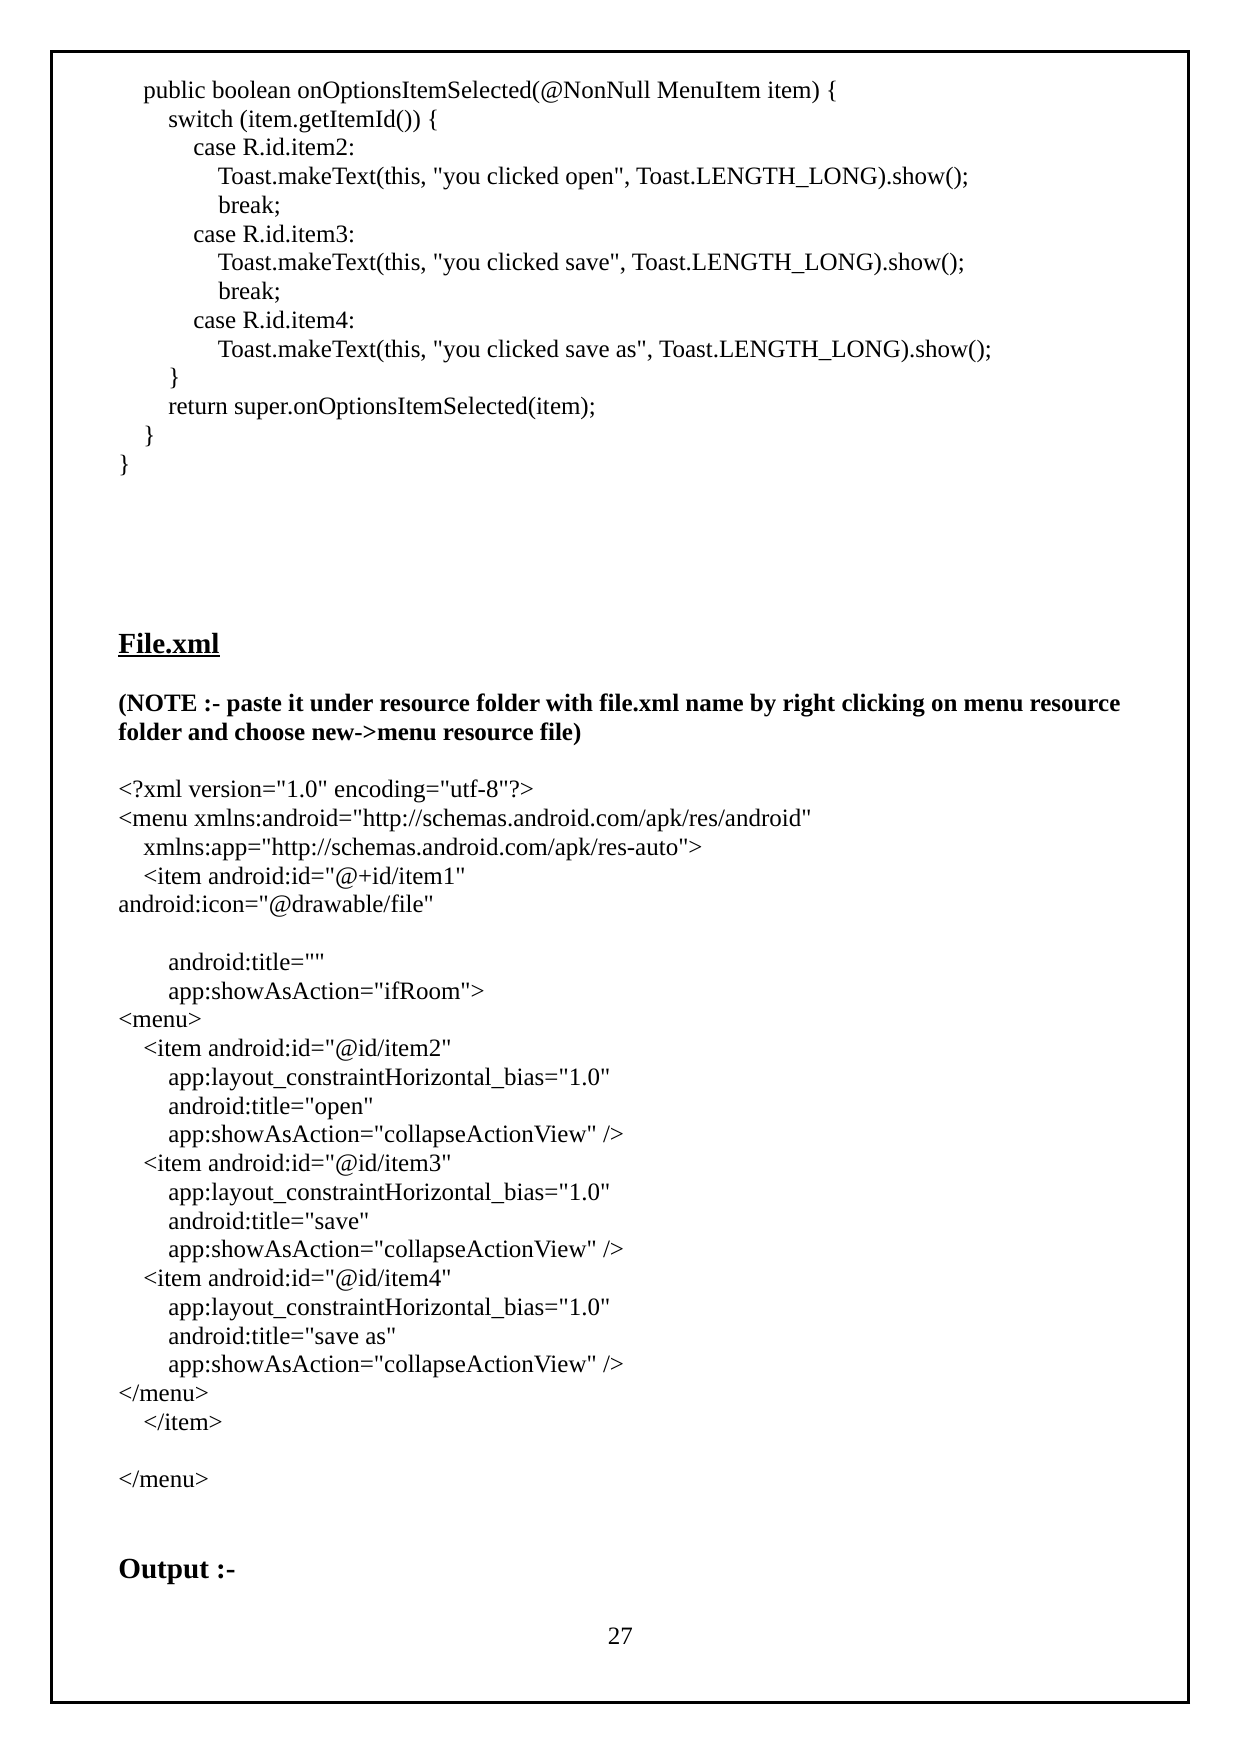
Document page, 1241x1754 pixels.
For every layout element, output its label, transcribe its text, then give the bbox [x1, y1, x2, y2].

text app:layout_constraintHorizontal_bias="1.0" [118, 1062, 1122, 1091]
text Toast.makeText(this, "you clicked save", Toast.LENGTH_LONG).show(); [118, 247, 1122, 276]
text Toast.makeText(this, "you clicked open", Toast.LENGTH_LONG).show(); [118, 161, 1122, 190]
text app:layout_constraintHorizontal_bias="1.0" [118, 1177, 1122, 1206]
text } [118, 362, 1122, 391]
text android:title="" [118, 947, 1122, 976]
text case R.id.item2: [118, 132, 1122, 161]
text <item android:id="@id/item3" [118, 1148, 1122, 1177]
text Output :- [118, 1551, 1122, 1584]
text break; [118, 276, 1122, 305]
text android:title="open" [118, 1091, 1122, 1119]
text <item android:id="@id/item2" [118, 1033, 1122, 1062]
text </item> [118, 1407, 1122, 1436]
text switch (item.getItemId()) { [118, 104, 1122, 132]
text <menu xmlns:android="http://schemas.android.com/apk/res/android" [118, 803, 1122, 832]
text app:showAsAction="collapseActionView" /> [118, 1349, 1122, 1378]
text File.xml [118, 626, 1122, 659]
text break; [118, 190, 1122, 219]
text app:showAsAction="collapseActionView" /> [118, 1119, 1122, 1148]
text </menu> [118, 1378, 1122, 1407]
text xmlns:app="http://schemas.android.com/apk/res-auto"> [118, 832, 1122, 861]
text <?xml version="1.0" encoding="utf-8"?> [118, 774, 1122, 803]
text } [118, 420, 1122, 449]
text case R.id.item3: [118, 219, 1122, 247]
text public boolean onOptionsItemSelected(@NonNull MenuItem item) { [118, 75, 1122, 104]
text </menu> [118, 1464, 1122, 1493]
text app:showAsAction="ifRoom"> [118, 976, 1122, 1004]
text <menu> [118, 1004, 1122, 1033]
text <item android:id="@id/item4" [118, 1263, 1122, 1292]
text case R.id.item4: [118, 305, 1122, 334]
text Toast.makeText(this, "you clicked save as", Toast.LENGTH_LONG).show(); [118, 334, 1122, 362]
text android:icon="@drawable/file" [118, 889, 1122, 918]
text } [118, 449, 1122, 477]
text app:layout_constraintHorizontal_bias="1.0" [118, 1292, 1122, 1321]
text <item android:id="@+id/item1" [118, 861, 1122, 889]
text app:showAsAction="collapseActionView" /> [118, 1234, 1122, 1263]
text (NOTE :- paste it under resource folder with file.xml name by right clicking on menu resource folder and choose new->menu resource file) [118, 688, 1122, 746]
text return super.onOptionsItemSelected(item); [118, 391, 1122, 420]
text android:title="save as" [118, 1321, 1122, 1349]
text android:title="save" [118, 1206, 1122, 1234]
